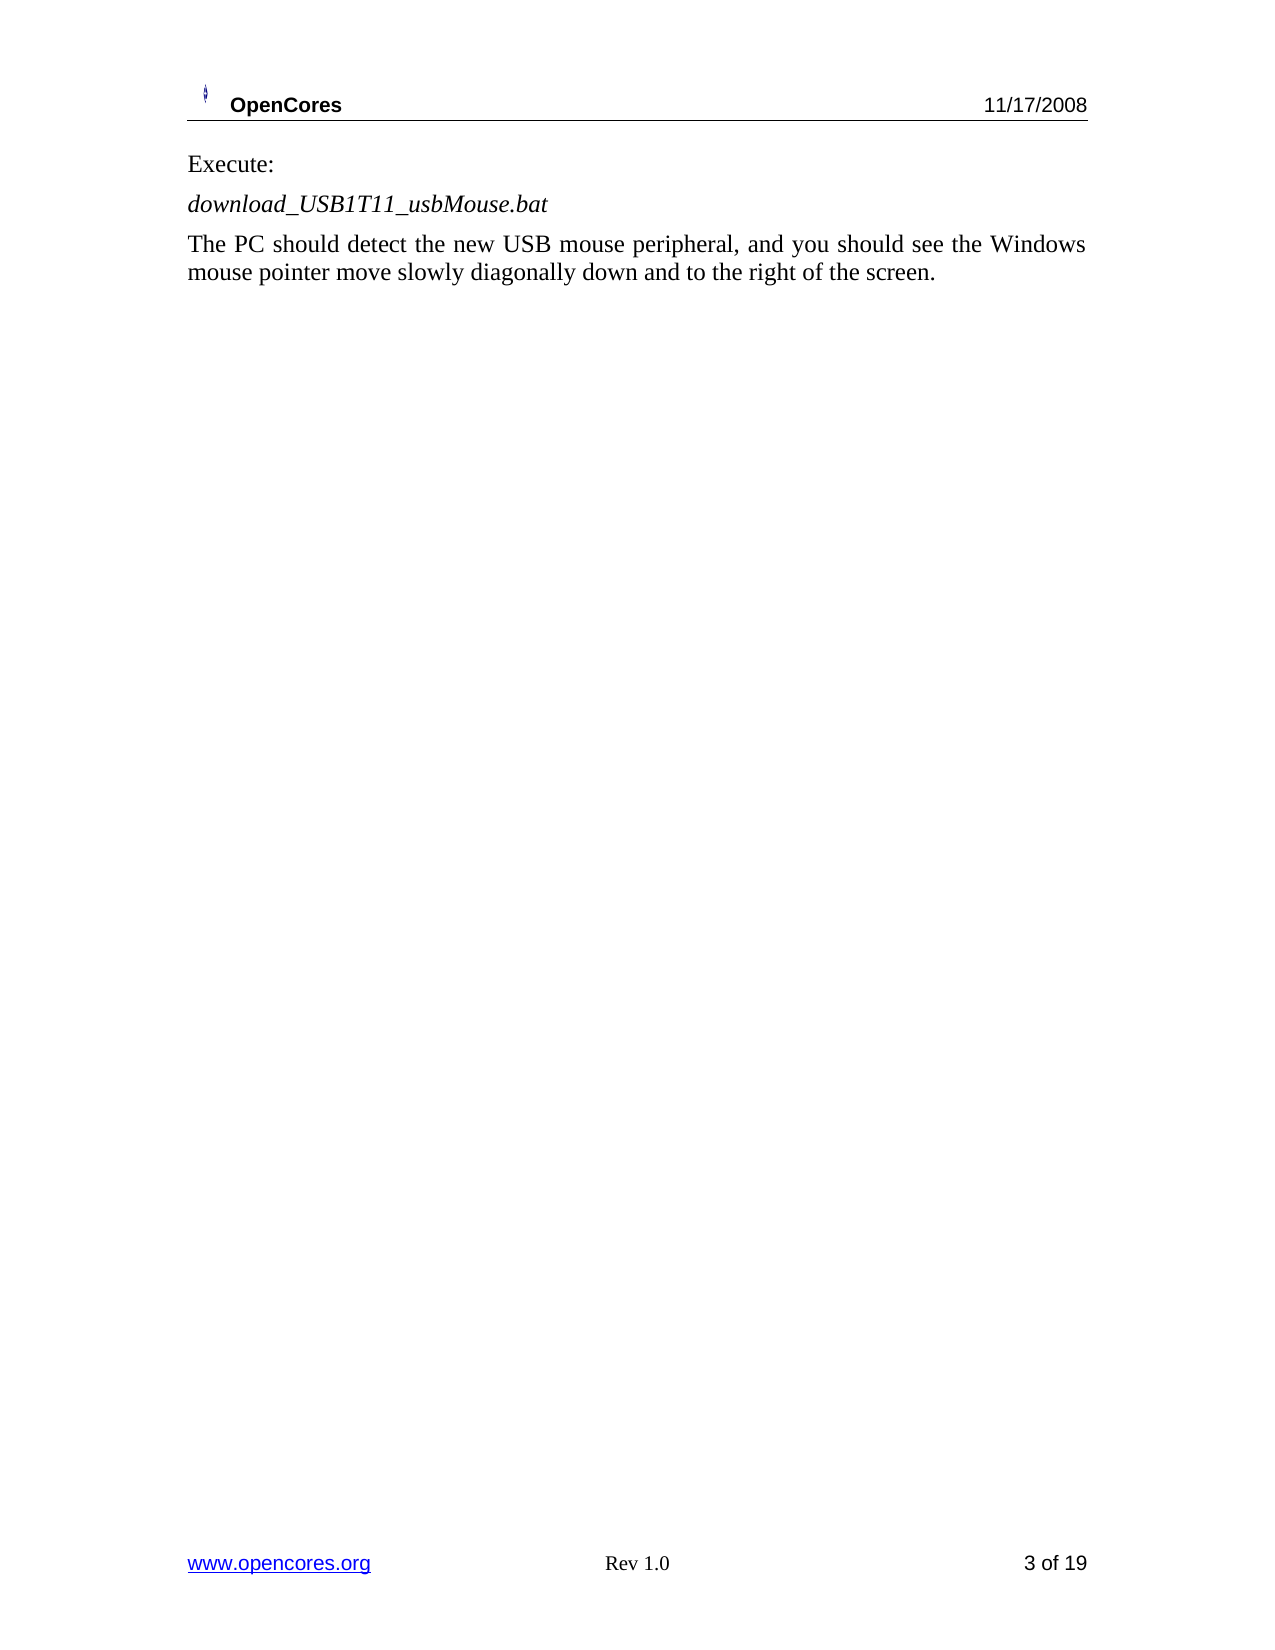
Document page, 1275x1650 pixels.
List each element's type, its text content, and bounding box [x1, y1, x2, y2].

text download_USB1T11_usbMouse.bat [187, 190, 1088, 218]
text The PC should detect the new USB mouse peripheral, and you should see the Windows mouse pointer move slowly diagonally down and to the right of the screen. [187, 230, 1088, 286]
text Execute: [187, 150, 1088, 178]
